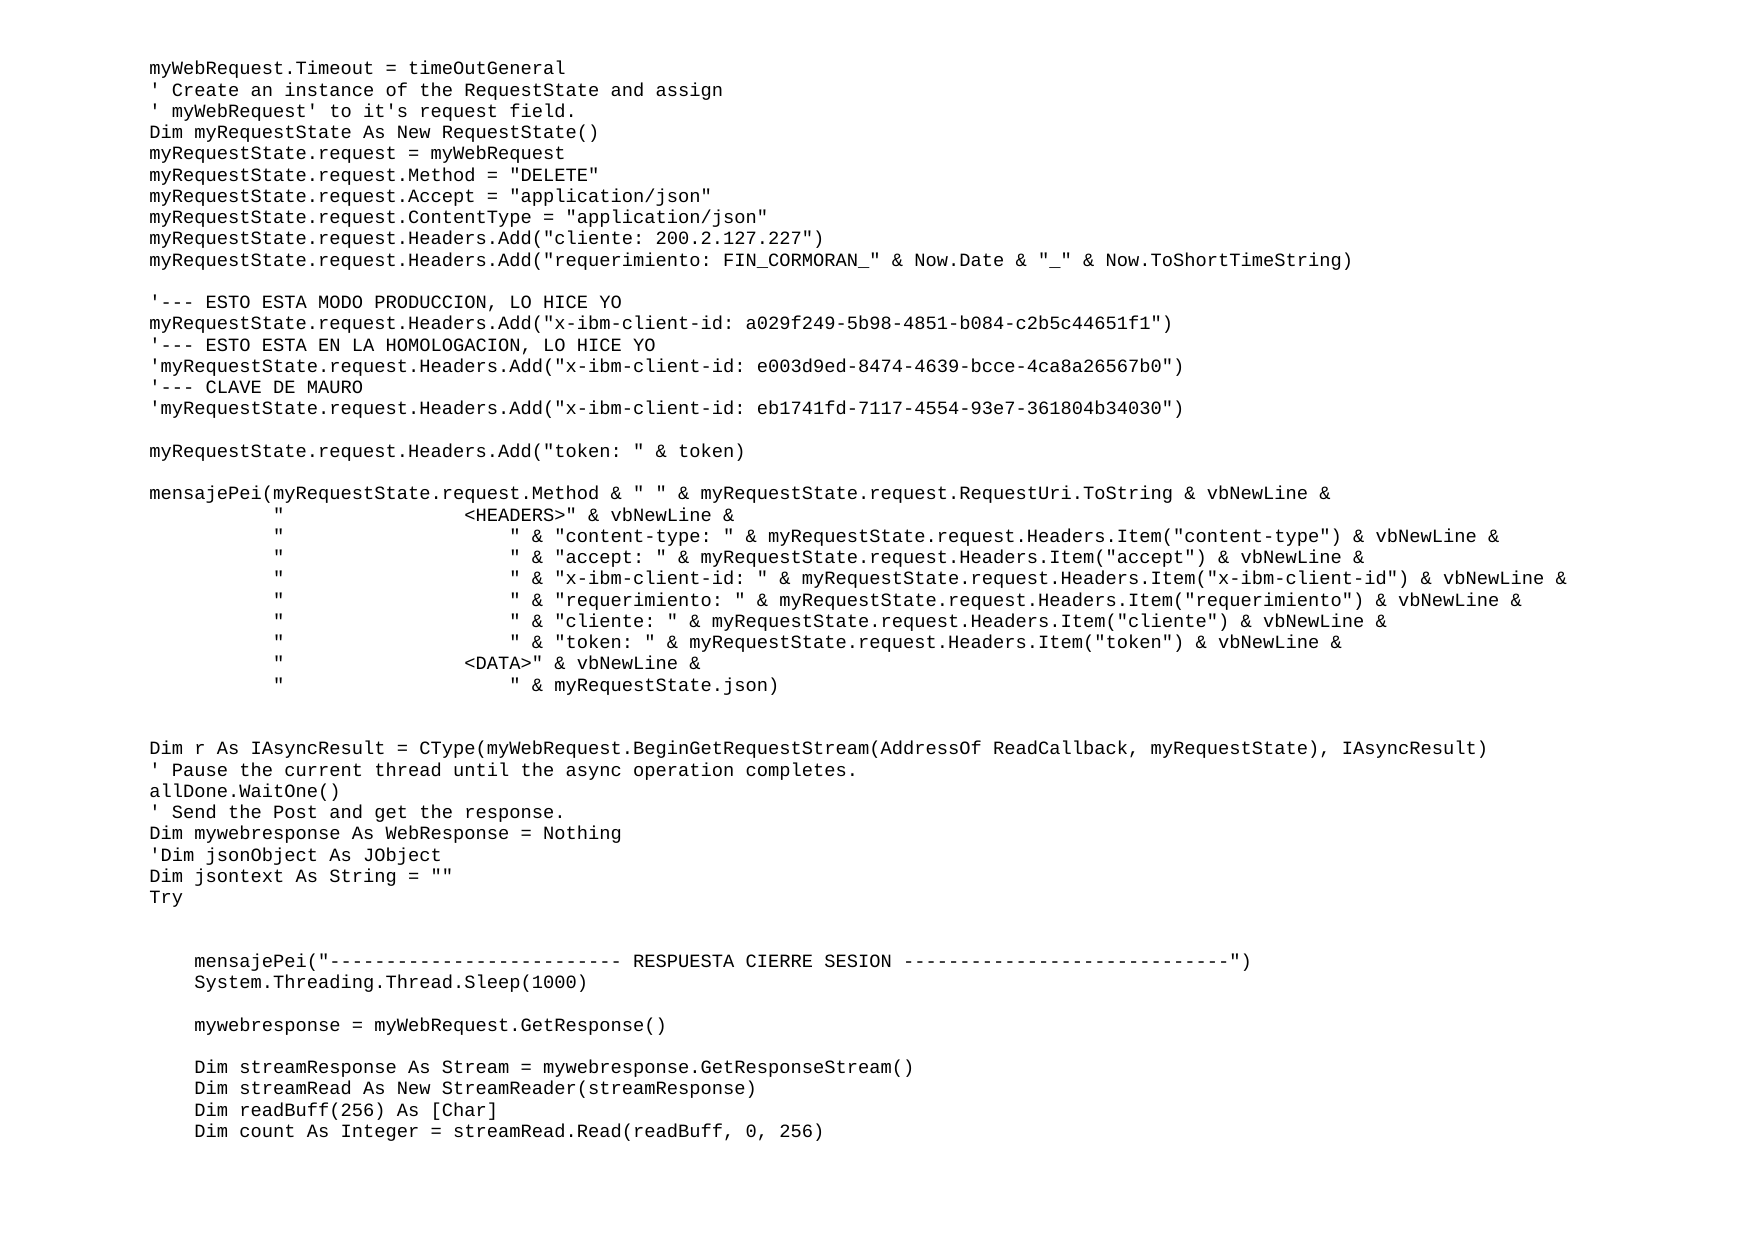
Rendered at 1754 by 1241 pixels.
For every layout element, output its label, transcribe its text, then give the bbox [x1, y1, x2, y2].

text " " & "token: " & myRequestState.request.Headers.Item("token") & vbNewLine & [59, 633, 1695, 654]
text mywebresponse = myWebRequest.GetResponse() [59, 1015, 1695, 1037]
text myRequestState.request.Headers.Add("requerimiento: FIN_CORMORAN_" & Now.Date & "_" & Now.ToShortTimeString) [59, 250, 1695, 272]
text ' myWebRequest' to it's request field. [59, 102, 1695, 123]
text mensajePei(myRequestState.request.Method & " " & myRequestState.request.RequestUri.ToString & vbNewLine & [59, 484, 1695, 505]
text Dim streamResponse As Stream = mywebresponse.GetResponseStream() [59, 1058, 1695, 1079]
text " " & "x-ibm-client-id: " & myRequestState.request.Headers.Item("x-ibm-client-id") & vbNewLine & [59, 569, 1695, 590]
text myRequestState.request.Accept = "application/json" [59, 187, 1695, 208]
text " <DATA>" & vbNewLine & [59, 654, 1695, 675]
text '--- ESTO ESTA MODO PRODUCCION, LO HICE YO [59, 293, 1695, 314]
text Dim count As Integer = streamRead.Read(readBuff, 0, 256) [59, 1122, 1695, 1143]
text ' Send the Post and get the response. [59, 803, 1695, 824]
text myRequestState.request = myWebRequest [59, 144, 1695, 165]
text Dim r As IAsyncResult = CType(myWebRequest.BeginGetRequestStream(AddressOf ReadCallback, myRequestState), IAsyncResult) [59, 739, 1695, 760]
text myRequestState.request.Headers.Add("x-ibm-client-id: a029f249-5b98-4851-b084-c2b5c44651f1") [59, 314, 1695, 335]
text Dim readBuff(256) As [Char] [59, 1100, 1695, 1122]
text '--- CLAVE DE MAURO [59, 378, 1695, 399]
text " <HEADERS>" & vbNewLine & [59, 505, 1695, 527]
text " " & "accept: " & myRequestState.request.Headers.Item("accept") & vbNewLine & [59, 548, 1695, 569]
text " " & "requerimiento: " & myRequestState.request.Headers.Item("requerimiento") & vbNewLine & [59, 590, 1695, 612]
text '--- ESTO ESTA EN LA HOMOLOGACION, LO HICE YO [59, 335, 1695, 357]
text myWebRequest.Timeout = timeOutGeneral [59, 59, 1695, 80]
text myRequestState.request.ContentType = "application/json" [59, 208, 1695, 229]
text Dim jsontext As String = "" [59, 867, 1695, 888]
text Try [59, 888, 1695, 909]
text System.Threading.Thread.Sleep(1000) [59, 973, 1695, 994]
text allDone.WaitOne() [59, 782, 1695, 803]
text myRequestState.request.Method = "DELETE" [59, 165, 1695, 187]
text 'myRequestState.request.Headers.Add("x-ibm-client-id: eb1741fd-7117-4554-93e7-361804b34030") [59, 399, 1695, 420]
text myRequestState.request.Headers.Add("token: " & token) [59, 442, 1695, 463]
text mensajePei("-------------------------- RESPUESTA CIERRE SESION -----------------------------") [59, 952, 1695, 973]
text Dim myRequestState As New RequestState() [59, 123, 1695, 144]
text 'myRequestState.request.Headers.Add("x-ibm-client-id: e003d9ed-8474-4639-bcce-4ca8a26567b0") [59, 357, 1695, 378]
text Dim streamRead As New StreamReader(streamResponse) [59, 1079, 1695, 1100]
text ' Pause the current thread until the async operation completes. [59, 760, 1695, 782]
text ' Create an instance of the RequestState and assign [59, 80, 1695, 102]
text 'Dim jsonObject As JObject [59, 845, 1695, 867]
text " " & myRequestState.json) [59, 675, 1695, 697]
text " " & "content-type: " & myRequestState.request.Headers.Item("content-type") & vbNewLine & [59, 527, 1695, 548]
text myRequestState.request.Headers.Add("cliente: 200.2.127.227") [59, 229, 1695, 250]
text " " & "cliente: " & myRequestState.request.Headers.Item("cliente") & vbNewLine & [59, 612, 1695, 633]
text Dim mywebresponse As WebResponse = Nothing [59, 824, 1695, 845]
